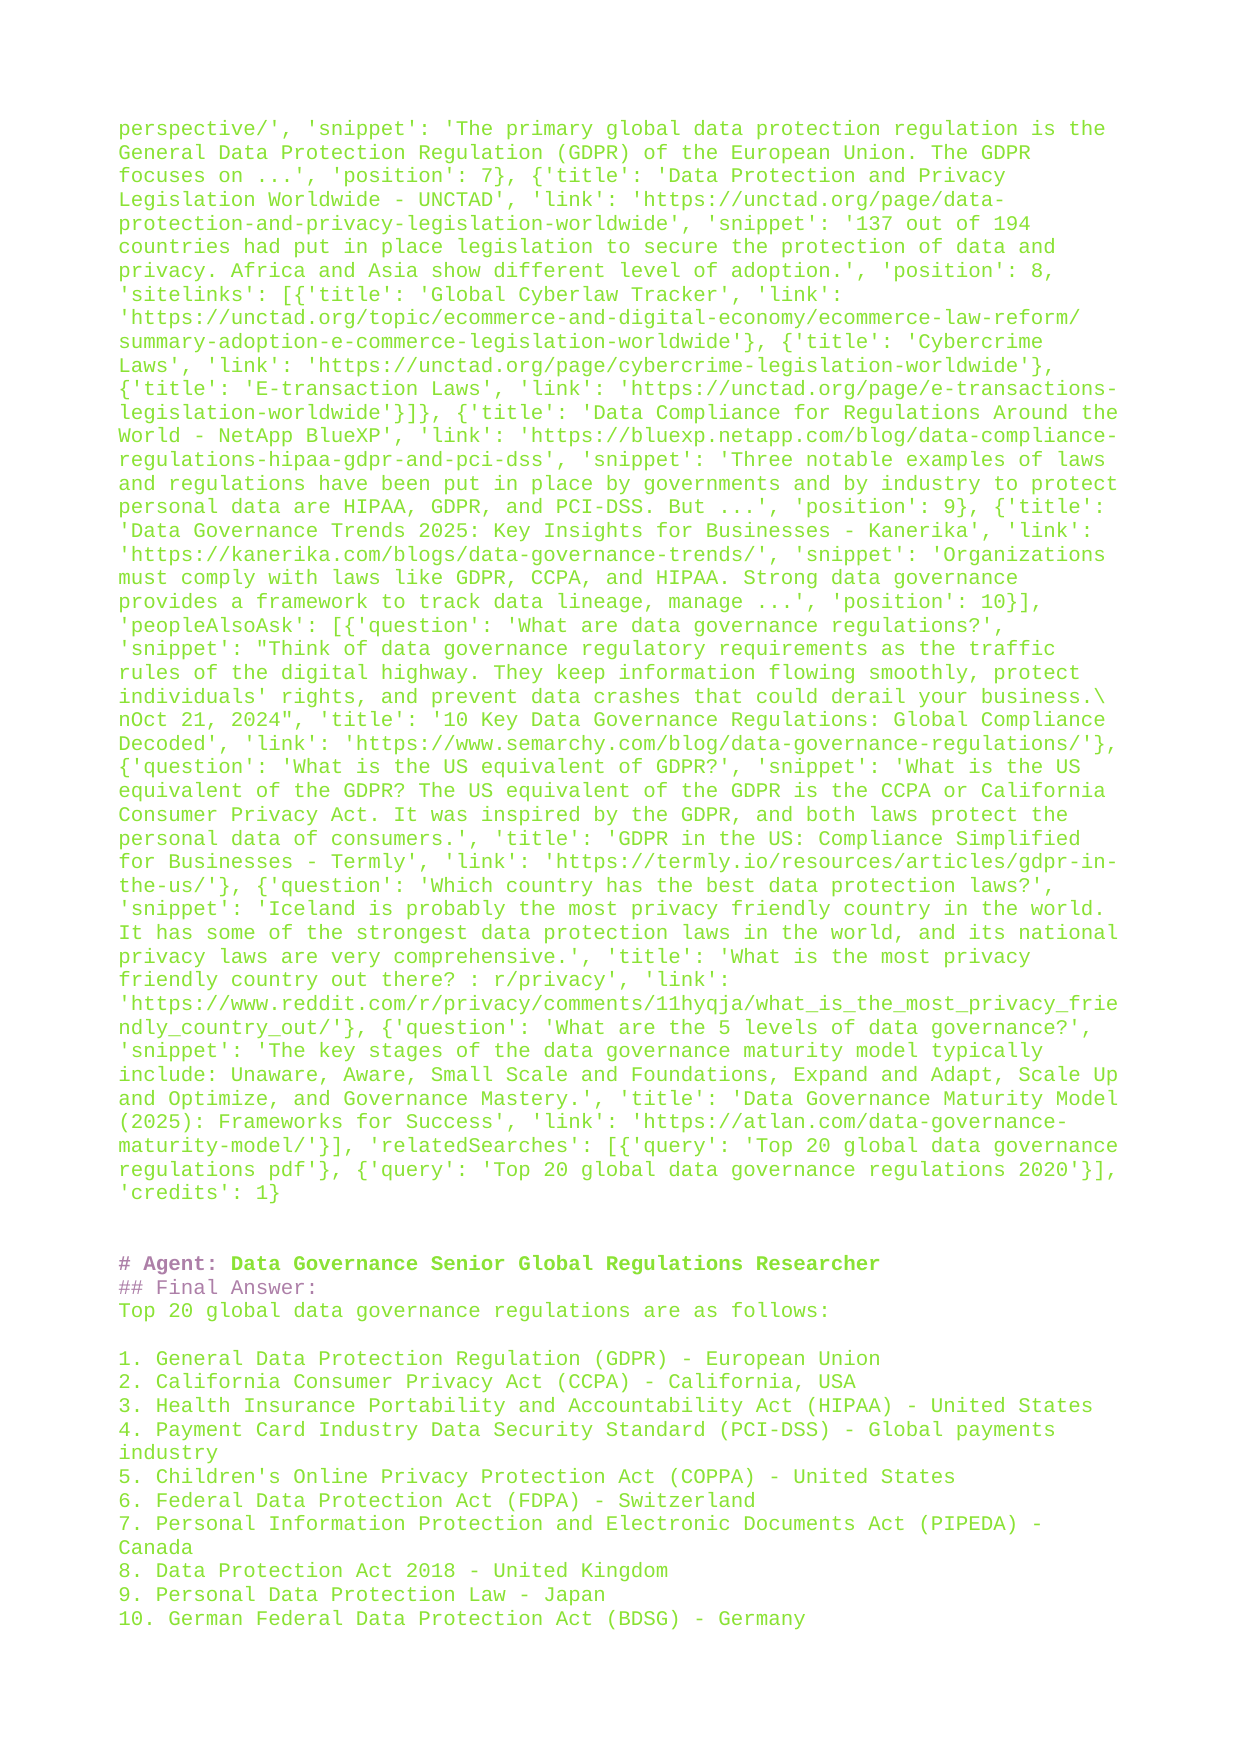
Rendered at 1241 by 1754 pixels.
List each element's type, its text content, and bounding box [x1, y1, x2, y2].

text 1. General Data Protection Regulation (GDPR) - European Union [118, 1348, 1122, 1371]
text ## Final Answer: [118, 1277, 1122, 1300]
text 7. Personal Information Protection and Electronic Documents Act (PIPEDA) - Canada [118, 1513, 1122, 1561]
text 3. Health Insurance Portability and Accountability Act (HIPAA) - United States [118, 1395, 1122, 1419]
text 9. Personal Data Protection Law - Japan [118, 1584, 1122, 1608]
text 5. Children's Online Privacy Protection Act (COPPA) - United States [118, 1466, 1122, 1489]
text 8. Data Protection Act 2018 - United Kingdom [118, 1561, 1122, 1584]
text perspective/', 'snippet': 'The primary global data protection regulation is the General Data Protection Regulation (GDPR) of the European Union. The GDPR focuses on ...', 'position': 7}, {'title': 'Data Protection and Privacy Legislation Worldwide - UNCTAD', 'link': 'https://unctad.org/page/data-protection-and-privacy-legislation-worldwide', 'snippet': '137 out of 194 countries had put in place legislation to secure the protection of data and privacy. Africa and Asia show different level of adoption.', 'position': 8, 'sitelinks': [{'title': 'Global Cyberlaw Tracker', 'link': 'https://unctad.org/topic/ecommerce-and-digital-economy/ecommerce-law-reform/summary-adoption-e-commerce-legislation-worldwide'}, {'title': 'Cybercrime Laws', 'link': 'https://unctad.org/page/cybercrime-legislation-worldwide'}, {'title': 'E-transaction Laws', 'link': 'https://unctad.org/page/e-transactions-legislation-worldwide'}]}, {'title': 'Data Compliance for Regulations Around the World - NetApp BlueXP', 'link': 'https://bluexp.netapp.com/blog/data-compliance-regulations-hipaa-gdpr-and-pci-dss', 'snippet': 'Three notable examples of laws and regulations have been put in place by governments and by industry to protect personal data are HIPAA, GDPR, and PCI-DSS. But ...', 'position': 9}, {'title': 'Data Governance Trends 2025: Key Insights for Businesses - Kanerika', 'link': 'https://kanerika.com/blogs/data-governance-trends/', 'snippet': 'Organizations must comply with laws like GDPR, CCPA, and HIPAA. Strong data governance provides a framework to track data lineage, manage ...', 'position': 10}], 'peopleAlsoAsk': [{'question': 'What are data governance regulations?', 'snippet': "Think of data governance regulatory requirements as the traffic rules of the digital highway. They keep information flowing smoothly, protect individuals' rights, and prevent data crashes that could derail your business.\nOct 21, 2024", 'title': '10 Key Data Governance Regulations: Global Compliance Decoded', 'link': 'https://www.semarchy.com/blog/data-governance-regulations/'}, {'question': 'What is the US equivalent of GDPR?', 'snippet': 'What is the US equivalent of the GDPR? The US equivalent of the GDPR is the CCPA or California Consumer Privacy Act. It was inspired by the GDPR, and both laws protect the personal data of consumers.', 'title': 'GDPR in the US: Compliance Simplified for Businesses - Termly', 'link': 'https://termly.io/resources/articles/gdpr-in-the-us/'}, {'question': 'Which country has the best data protection laws?', 'snippet': 'Iceland is probably the most privacy friendly country in the world. It has some of the strongest data protection laws in the world, and its national privacy laws are very comprehensive.', 'title': 'What is the most privacy friendly country out there? : r/privacy', 'link': 'https://www.reddit.com/r/privacy/comments/11hyqja/what_is_the_most_privacy_friendly_country_out/'}, {'question': 'What are the 5 levels of data governance?', 'snippet': 'The key stages of the data governance maturity model typically include: Unaware, Aware, Small Scale and Foundations, Expand and Adapt, Scale Up and Optimize, and Governance Mastery.', 'title': 'Data Governance Maturity Model (2025): Frameworks for Success', 'link': 'https://atlan.com/data-governance-maturity-model/'}], 'relatedSearches': [{'query': 'Top 20 global data governance regulations pdf'}, {'query': 'Top 20 global data governance regulations 2020'}], 'credits': 1} [118, 118, 1122, 1206]
text Top 20 global data governance regulations are as follows: [118, 1300, 1122, 1324]
text 10. German Federal Data Protection Act (BDSG) - Germany [118, 1608, 1122, 1631]
text 4. Payment Card Industry Data Security Standard (PCI-DSS) - Global payments industry [118, 1419, 1122, 1466]
text 2. California Consumer Privacy Act (CCPA) - California, USA [118, 1371, 1122, 1395]
text # Agent: Data Governance Senior Global Regulations Researcher [118, 1253, 1122, 1277]
text 6. Federal Data Protection Act (FDPA) - Switzerland [118, 1489, 1122, 1513]
